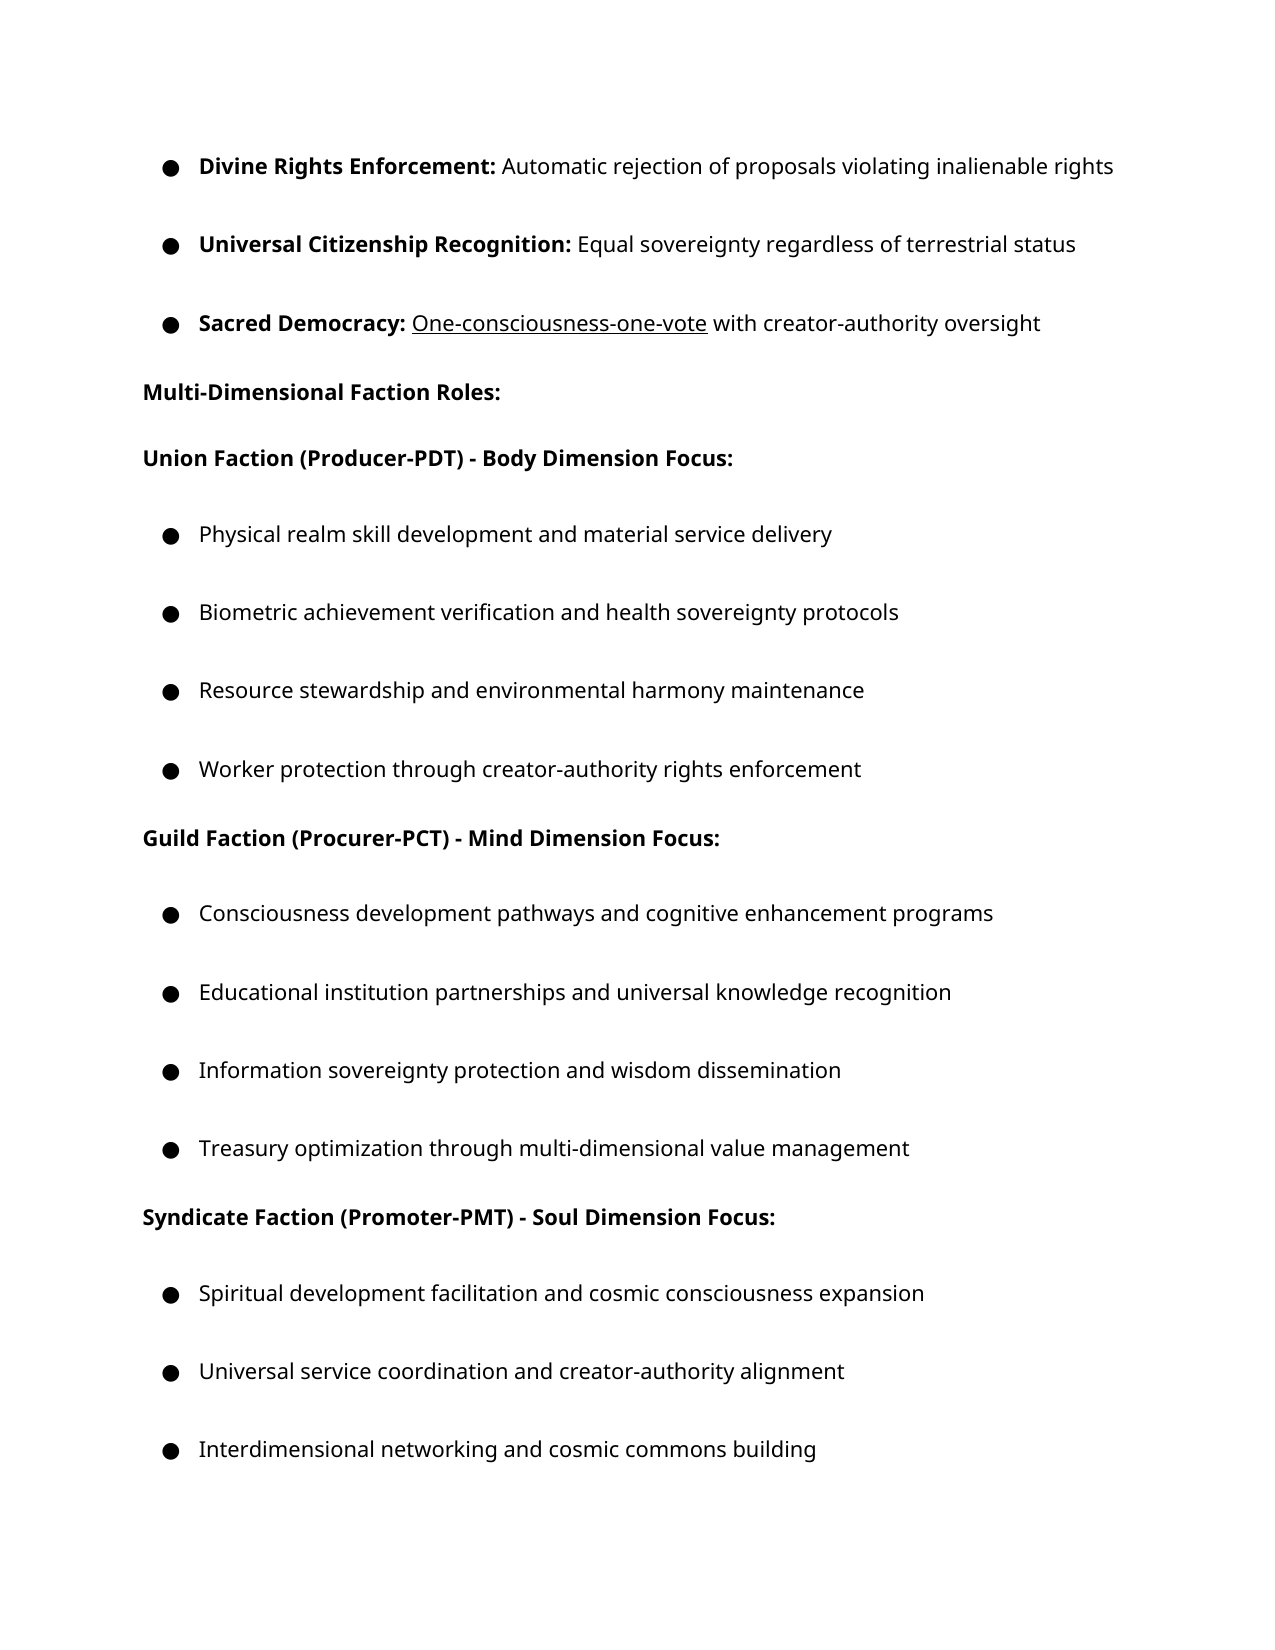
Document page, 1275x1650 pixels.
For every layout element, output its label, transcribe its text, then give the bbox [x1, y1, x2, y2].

text Union Faction (Producer-PDT) - Body Dimension Focus: [142, 443, 1133, 473]
list Worker protection through creator-authority rights enforcement [161, 745, 1133, 789]
list Universal service coordination and creator-authority alignment [161, 1347, 1133, 1392]
list Interdimensional networking and cosmic commons building [161, 1425, 1133, 1470]
text Multi-Dimensional Faction Roles: [142, 377, 1133, 407]
list Consciousness development pathways and cognitive enhancement programs [161, 889, 1133, 934]
list Universal Citizenship Recognition: Equal sovereignty regardless of terrestrial status [161, 220, 1133, 265]
list Physical realm skill development and material service delivery [161, 510, 1133, 555]
text Guild Faction (Procurer-PCT) - Mind Dimension Focus: [142, 823, 1133, 853]
list Spiritual development facilitation and cosmic consciousness expansion [161, 1269, 1133, 1314]
list Biometric achievement verification and health sovereignty protocols [161, 588, 1133, 633]
list Educational institution partnerships and universal knowledge recognition [161, 968, 1133, 1013]
list Information sovereignty protection and wisdom dissemination [161, 1046, 1133, 1091]
list Resource stewardship and environmental harmony maintenance [161, 666, 1133, 711]
list Sacred Democracy: One-consciousness-one-vote with creator-authority oversight [161, 299, 1133, 343]
list Divine Rights Enforcement: Automatic rejection of proposals violating inalienable rights [161, 142, 1133, 187]
list Treasury optimization through multi-dimensional value management [161, 1124, 1133, 1169]
text Syndicate Faction (Promoter-PMT) - Soul Dimension Focus: [142, 1202, 1133, 1232]
